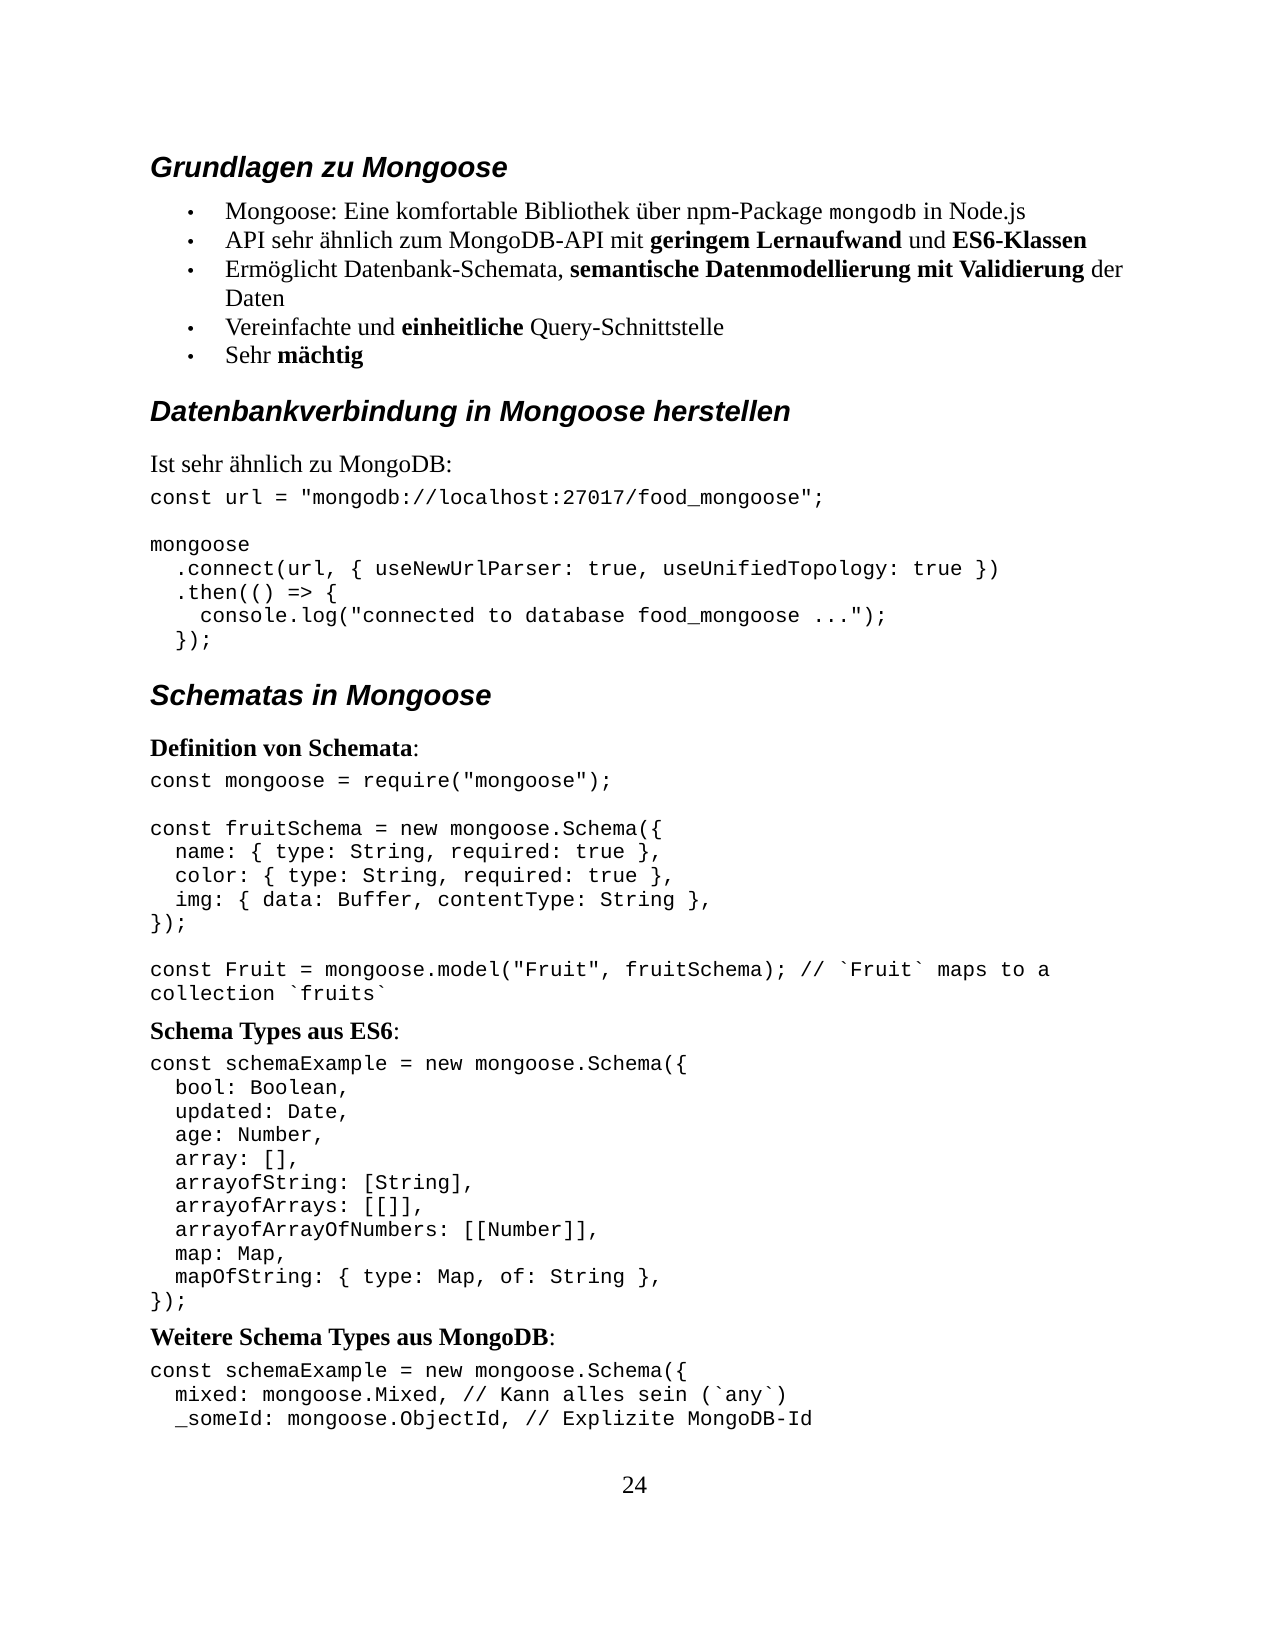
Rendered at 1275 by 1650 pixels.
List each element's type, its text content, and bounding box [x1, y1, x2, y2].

text const schemaExample = new mongoose.Schema({ [150, 1053, 1125, 1077]
text Schema Types aus ES6: [150, 1016, 1125, 1044]
text const fruitSchema = new mongoose.Schema({ [150, 818, 1125, 841]
text map: Map, [150, 1243, 1125, 1266]
list API sehr ähnlich zum MongoDB-API mit geringem Lernaufwand und ES6-Klassen [187, 226, 1125, 254]
text const url = "mongodb://localhost:27017/food_mongoose"; [150, 487, 1125, 511]
text }); [150, 629, 1125, 653]
text mongoose [150, 534, 1125, 558]
text Definition von Schemata: [150, 733, 1125, 761]
subtitle Schematas in Mongoose [150, 678, 1125, 711]
text name: { type: String, required: true }, [150, 841, 1125, 865]
text age: Number, [150, 1124, 1125, 1148]
list Vereinfachte und einheitliche Query-Schnittstelle [187, 312, 1125, 341]
text array: [], [150, 1148, 1125, 1172]
text console.log("connected to database food_mongoose ..."); [150, 605, 1125, 629]
subtitle Datenbankverbindung in Mongoose herstellen [150, 394, 1125, 428]
list Sehr mächtig [187, 341, 1125, 369]
text bool: Boolean, [150, 1077, 1125, 1101]
text .then(() => { [150, 582, 1125, 605]
text const mongoose = require("mongoose"); [150, 770, 1125, 794]
text Weitere Schema Types aus MongoDB: [150, 1322, 1125, 1351]
text _someId: mongoose.ObjectId, // Explizite MongoDB-Id [150, 1407, 1125, 1431]
text const schemaExample = new mongoose.Schema({ [150, 1360, 1125, 1384]
text updated: Date, [150, 1101, 1125, 1124]
text color: { type: String, required: true }, [150, 865, 1125, 888]
subtitle Grundlagen zu Mongoose [150, 150, 1125, 183]
text Ist sehr ähnlich zu MongoDB: [150, 449, 1125, 478]
text mixed: mongoose.Mixed, // Kann alles sein (`any`) [150, 1384, 1125, 1407]
text }); [150, 1290, 1125, 1313]
list Mongoose: Eine komfortable Bibliothek über npm-Package mongodb in Node.js [187, 196, 1125, 226]
text .connect(url, { useNewUrlParser: true, useUnifiedTopology: true }) [150, 558, 1125, 582]
text }); [150, 912, 1125, 936]
text arrayofArrayOfNumbers: [[Number]], [150, 1219, 1125, 1243]
text img: { data: Buffer, contentType: String }, [150, 888, 1125, 912]
text arrayofArrays: [[]], [150, 1195, 1125, 1219]
text const Fruit = mongoose.model("Fruit", fruitSchema); // `Fruit` maps to a collection `fruits` [150, 959, 1125, 1007]
text mapOfString: { type: Map, of: String }, [150, 1266, 1125, 1290]
list Ermöglicht Datenbank-Schemata, semantische Datenmodellierung mit Validierung der Daten [187, 254, 1125, 312]
text arrayofString: [String], [150, 1172, 1125, 1195]
